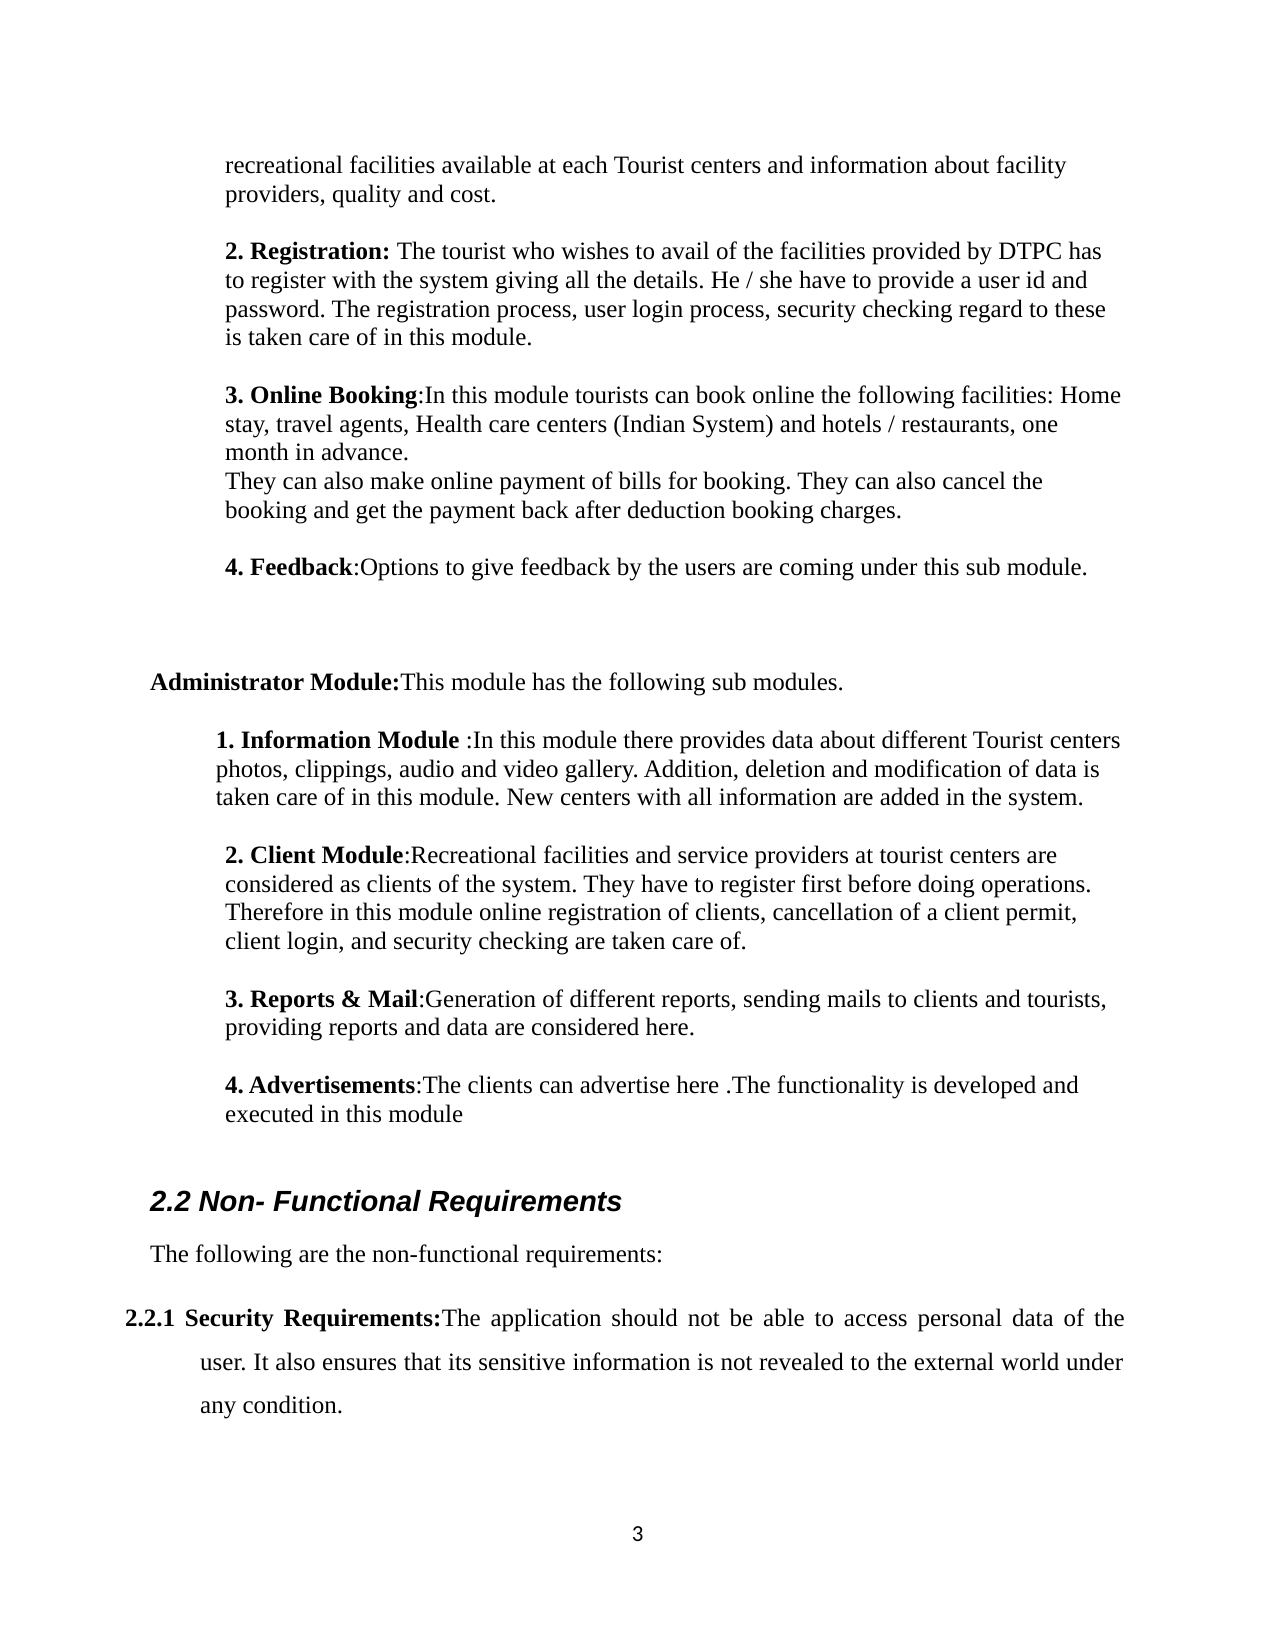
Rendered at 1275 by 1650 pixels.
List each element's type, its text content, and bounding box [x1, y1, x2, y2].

text The following are the non-functional requirements: [150, 1239, 1125, 1268]
text 3. Online Booking:In this module tourists can book online the following facilities: Home stay, travel agents, Health care centers (Indian System) and hotels / restaurants, one month in advance. [225, 380, 1125, 466]
text They can also make online payment of bills for booking. They can also cancel the booking and get the payment back after deduction booking charges. [225, 466, 1125, 524]
text Administrator Module:This module has the following sub modules. [150, 667, 1125, 696]
text 2. Registration: The tourist who wishes to avail of the facilities provided by DTPC has to register with the system giving all the details. He / she have to provide a user id and password. The registration process, user login process, security checking regard to these is taken care of in this module. [225, 236, 1125, 351]
text 2.2 Non- Functional Requirements [150, 1183, 1125, 1217]
text 2. Client Module:Recreational facilities and service providers at tourist centers are considered as clients of the system. They have to register first before doing operations. Therefore in this module online registration of clients, cancellation of a client permit, client login, and security checking are taken care of. [225, 840, 1125, 955]
text 2.2.1 Security Requirements:The application should not be able to access personal data of the user. It also ensures that its sensitive information is not revealed to the external world under any condition. [125, 1303, 1125, 1418]
text 4. Advertisements:The clients can advertise here .The functionality is developed and executed in this module [225, 1070, 1125, 1127]
text 1. Information Module :In this module there provides data about different Tourist centers photos, clippings, audio and video gallery. Addition, deletion and modification of data is taken care of in this module. New centers with all information are added in the system. [216, 725, 1125, 811]
text 3. Reports & Mail:Generation of different reports, sending mails to clients and tourists, providing reports and data are considered here. [225, 984, 1125, 1041]
text 4. Feedback:Options to give feedback by the users are coming under this sub module. [150, 552, 1125, 581]
text recreational facilities available at each Tourist centers and information about facility providers, quality and cost. [225, 150, 1125, 207]
